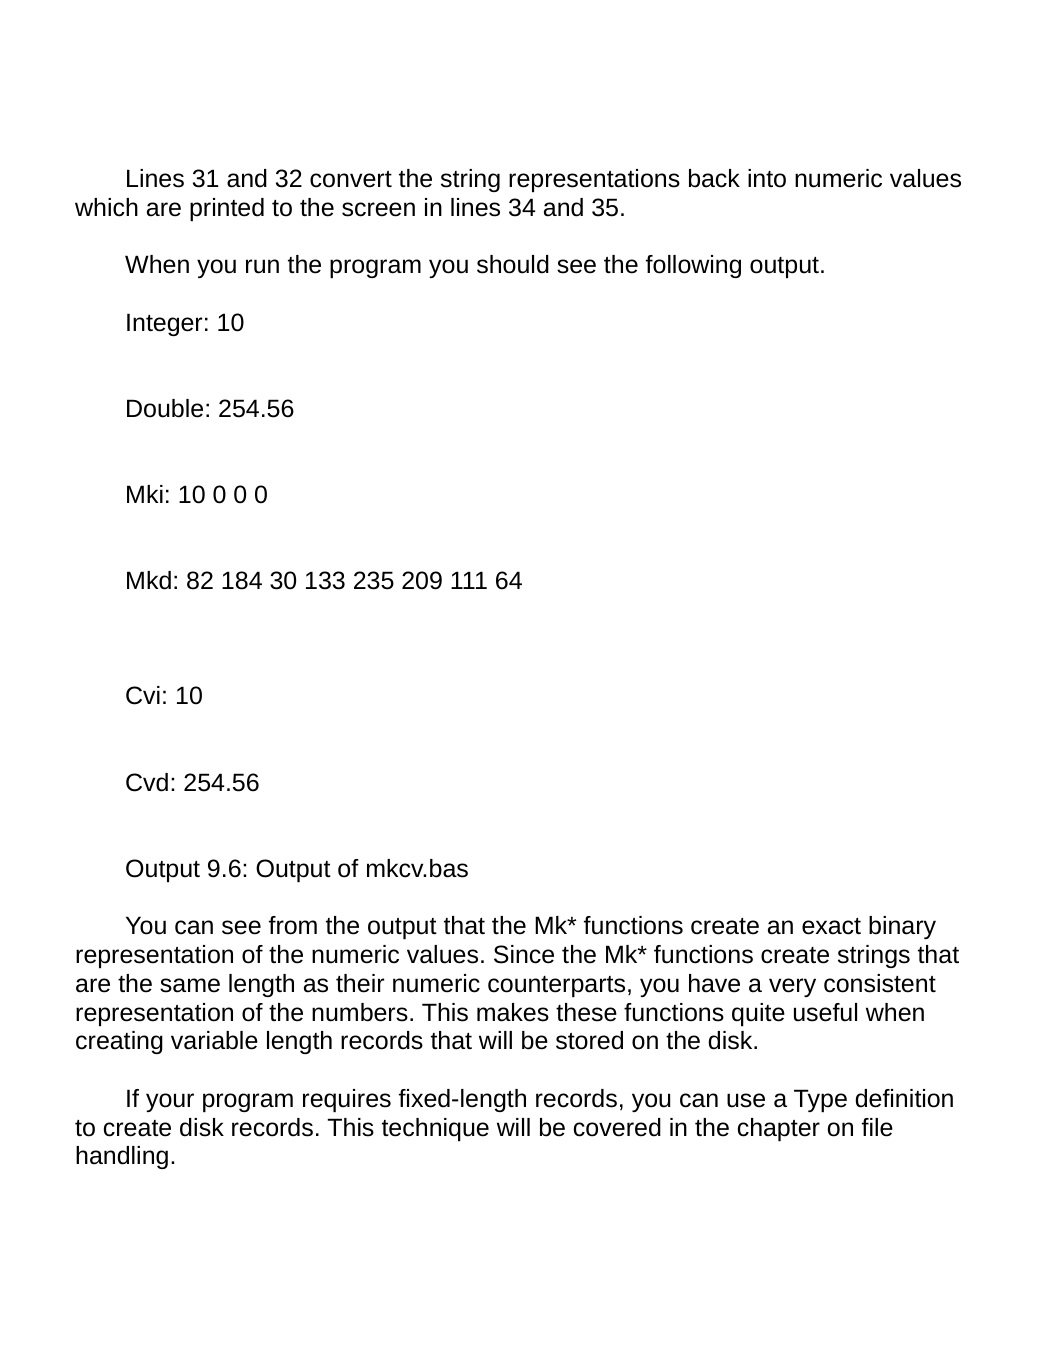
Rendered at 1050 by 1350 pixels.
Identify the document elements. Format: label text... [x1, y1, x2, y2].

text Integer: 10 [75, 307, 975, 336]
text When you run the program you should see the following output. [75, 250, 975, 279]
text Mkd: 82 184 30 133 235 209 111 64 [75, 566, 975, 595]
text Cvi: 10 [75, 681, 975, 710]
text If your program requires fixed-length records, you can use a Type definition to create disk records. This technique will be covered in the chapter on file handling. [75, 1084, 975, 1170]
text Double: 254.56 [75, 394, 975, 422]
text You can see from the output that the Mk* functions create an exact binary representation of the numeric values. Since the Mk* functions create strings that are the same length as their numeric counterparts, you have a very consistent representation of the numbers. This makes these functions quite useful when creating variable length records that will be stored on the disk. [75, 911, 975, 1055]
text Mki: 10 0 0 0 [75, 480, 975, 509]
text Output 9.6: Output of mkcv.bas [75, 854, 975, 882]
text Lines 31 and 32 convert the string representations back into numeric values which are printed to the screen in lines 34 and 35. [75, 164, 975, 221]
text Cvd: 254.56 [75, 767, 975, 796]
